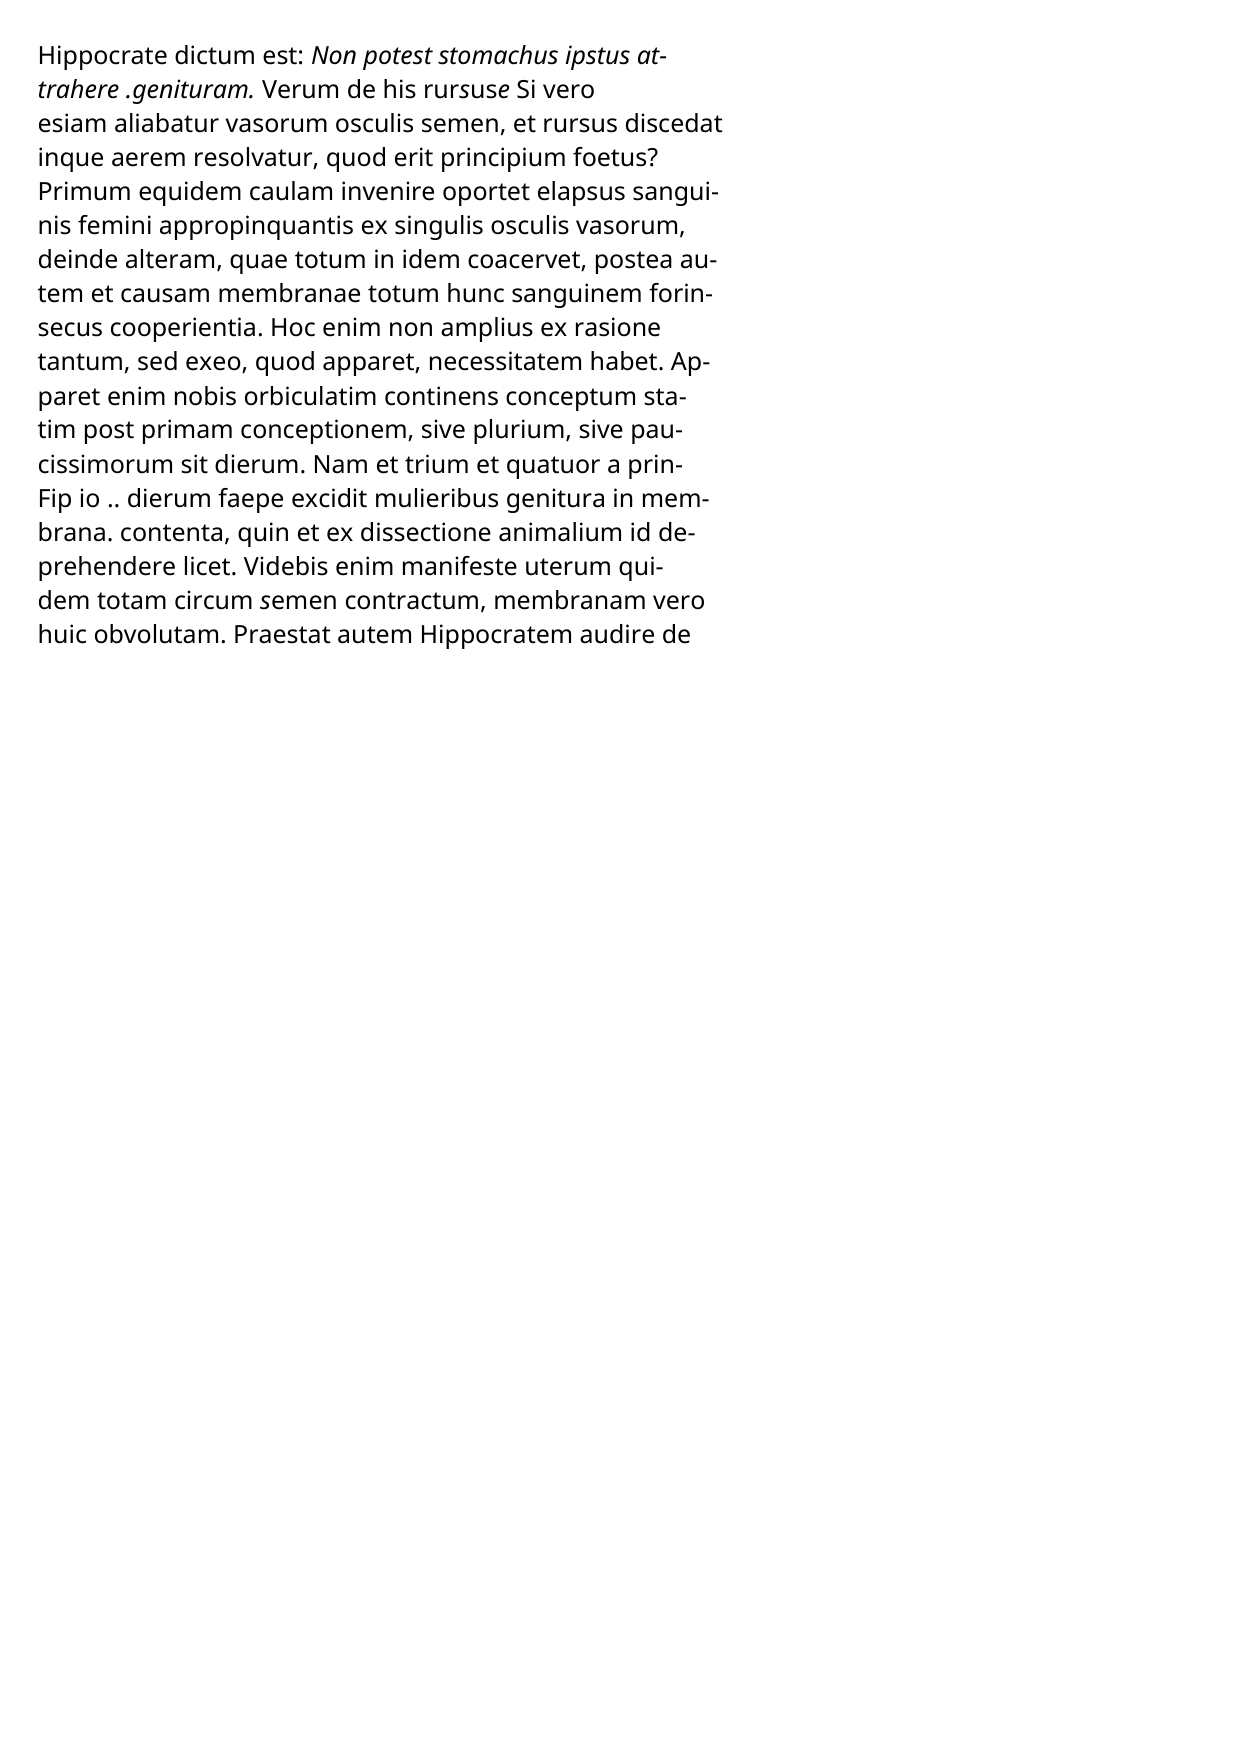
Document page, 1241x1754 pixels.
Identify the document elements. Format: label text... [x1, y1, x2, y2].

text Hippocrate dictum est: Non potest stomachus ipstus at- trahere .genituram. Verum de his rursuse Si vero esiam aliabatur vasorum osculis semen, et rursus discedat inque aerem resolvatur, quod erit principium foetus? Primum equidem caulam invenire oportet elapsus sangui- nis femini appropinquantis ex singulis osculis vasorum, deinde alteram, quae totum in idem coacervet, postea au- tem et causam membranae totum hunc sanguinem forin- secus cooperientia. Hoc enim non amplius ex rasione tantum, sed exeo, quod apparet, necessitatem habet. Ap- paret enim nobis orbiculatim continens conceptum sta- tim post primam conceptionem, sive plurium, sive pau- cissimorum sit dierum. Nam et trium et quatuor a prin- Fip io .. dierum faepe excidit mulieribus genitura in mem- brana. contenta, quin et ex dissectione animalium id de- prehendere licet. Videbis enim manifeste uterum qui- dem totam circum semen contractum, membranam vero huic obvolutam. Praestat autem Hippocratem audire de [37, 37, 1203, 651]
